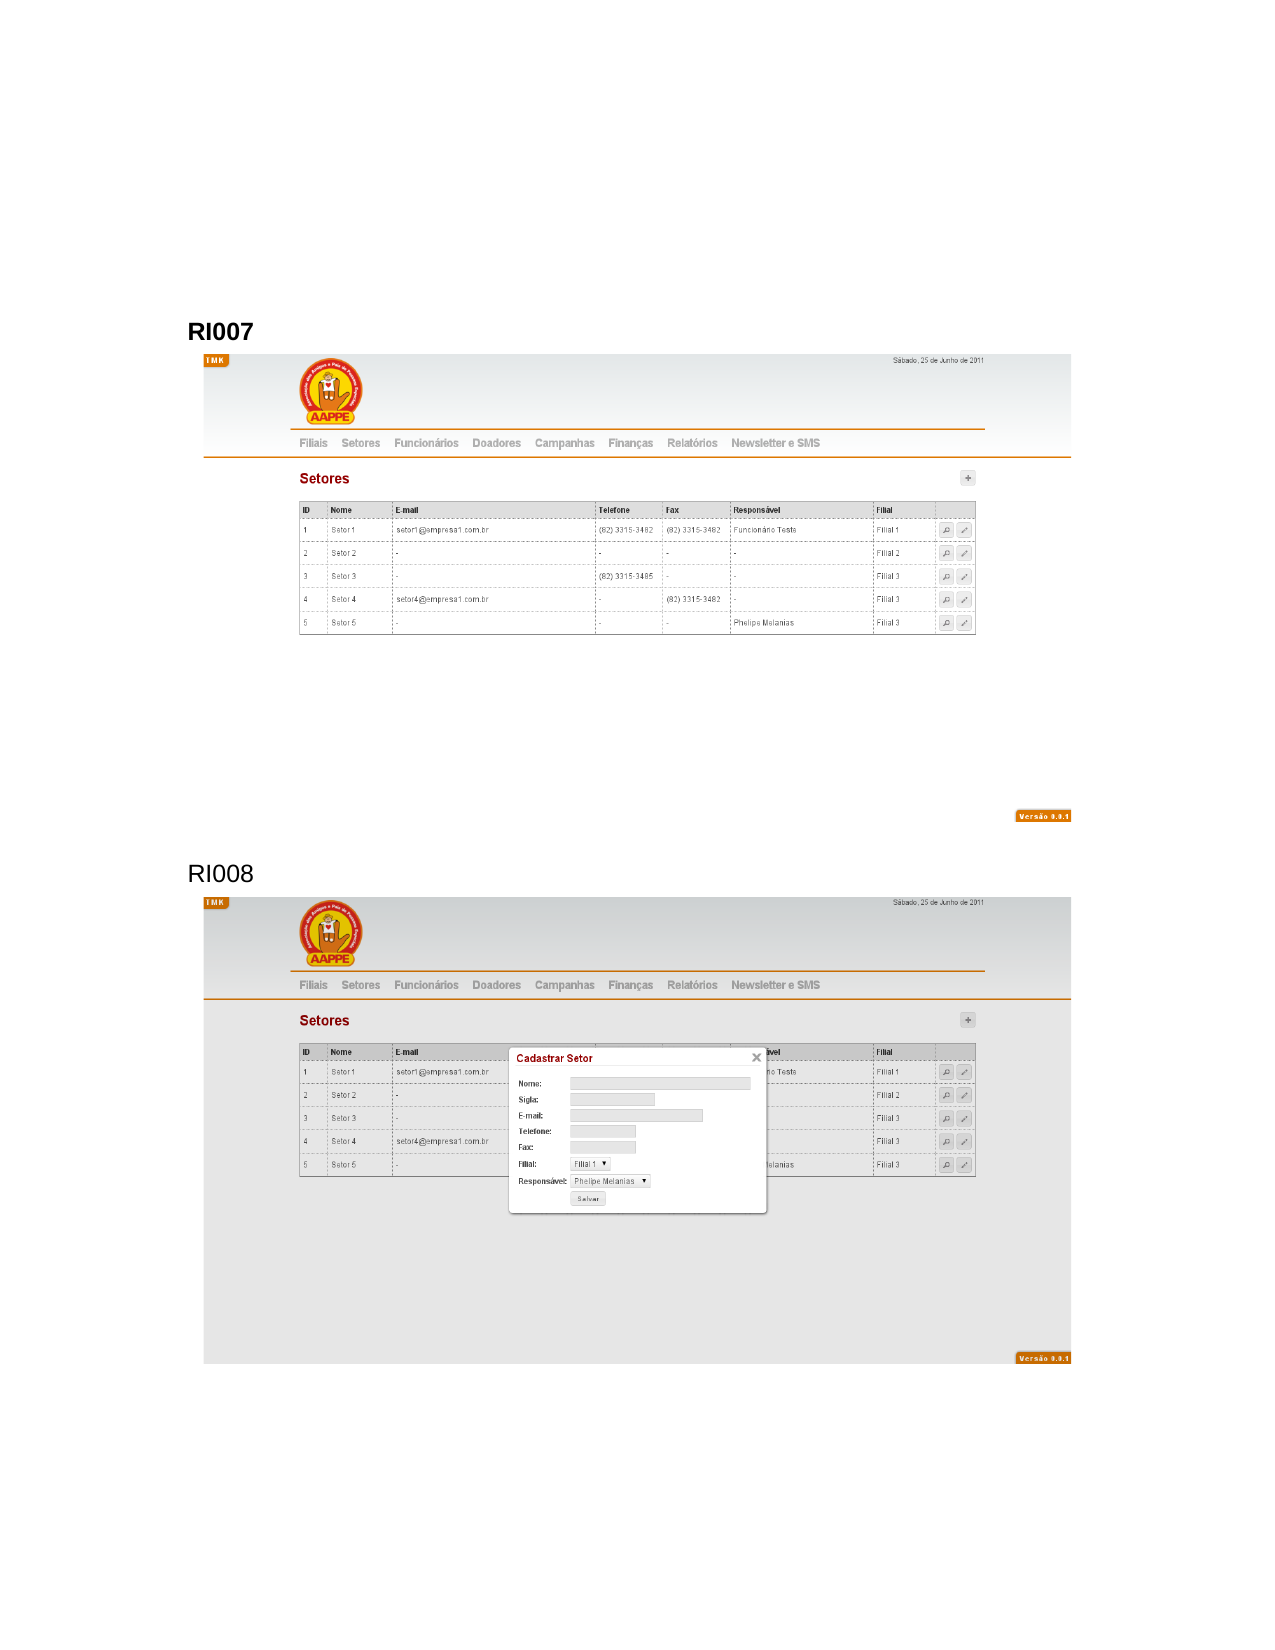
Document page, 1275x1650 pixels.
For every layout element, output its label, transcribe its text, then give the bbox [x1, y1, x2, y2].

text RI007 [187, 316, 1088, 345]
picture [203, 897, 1072, 1364]
text RI008 [187, 859, 1088, 1373]
picture [203, 354, 1072, 822]
